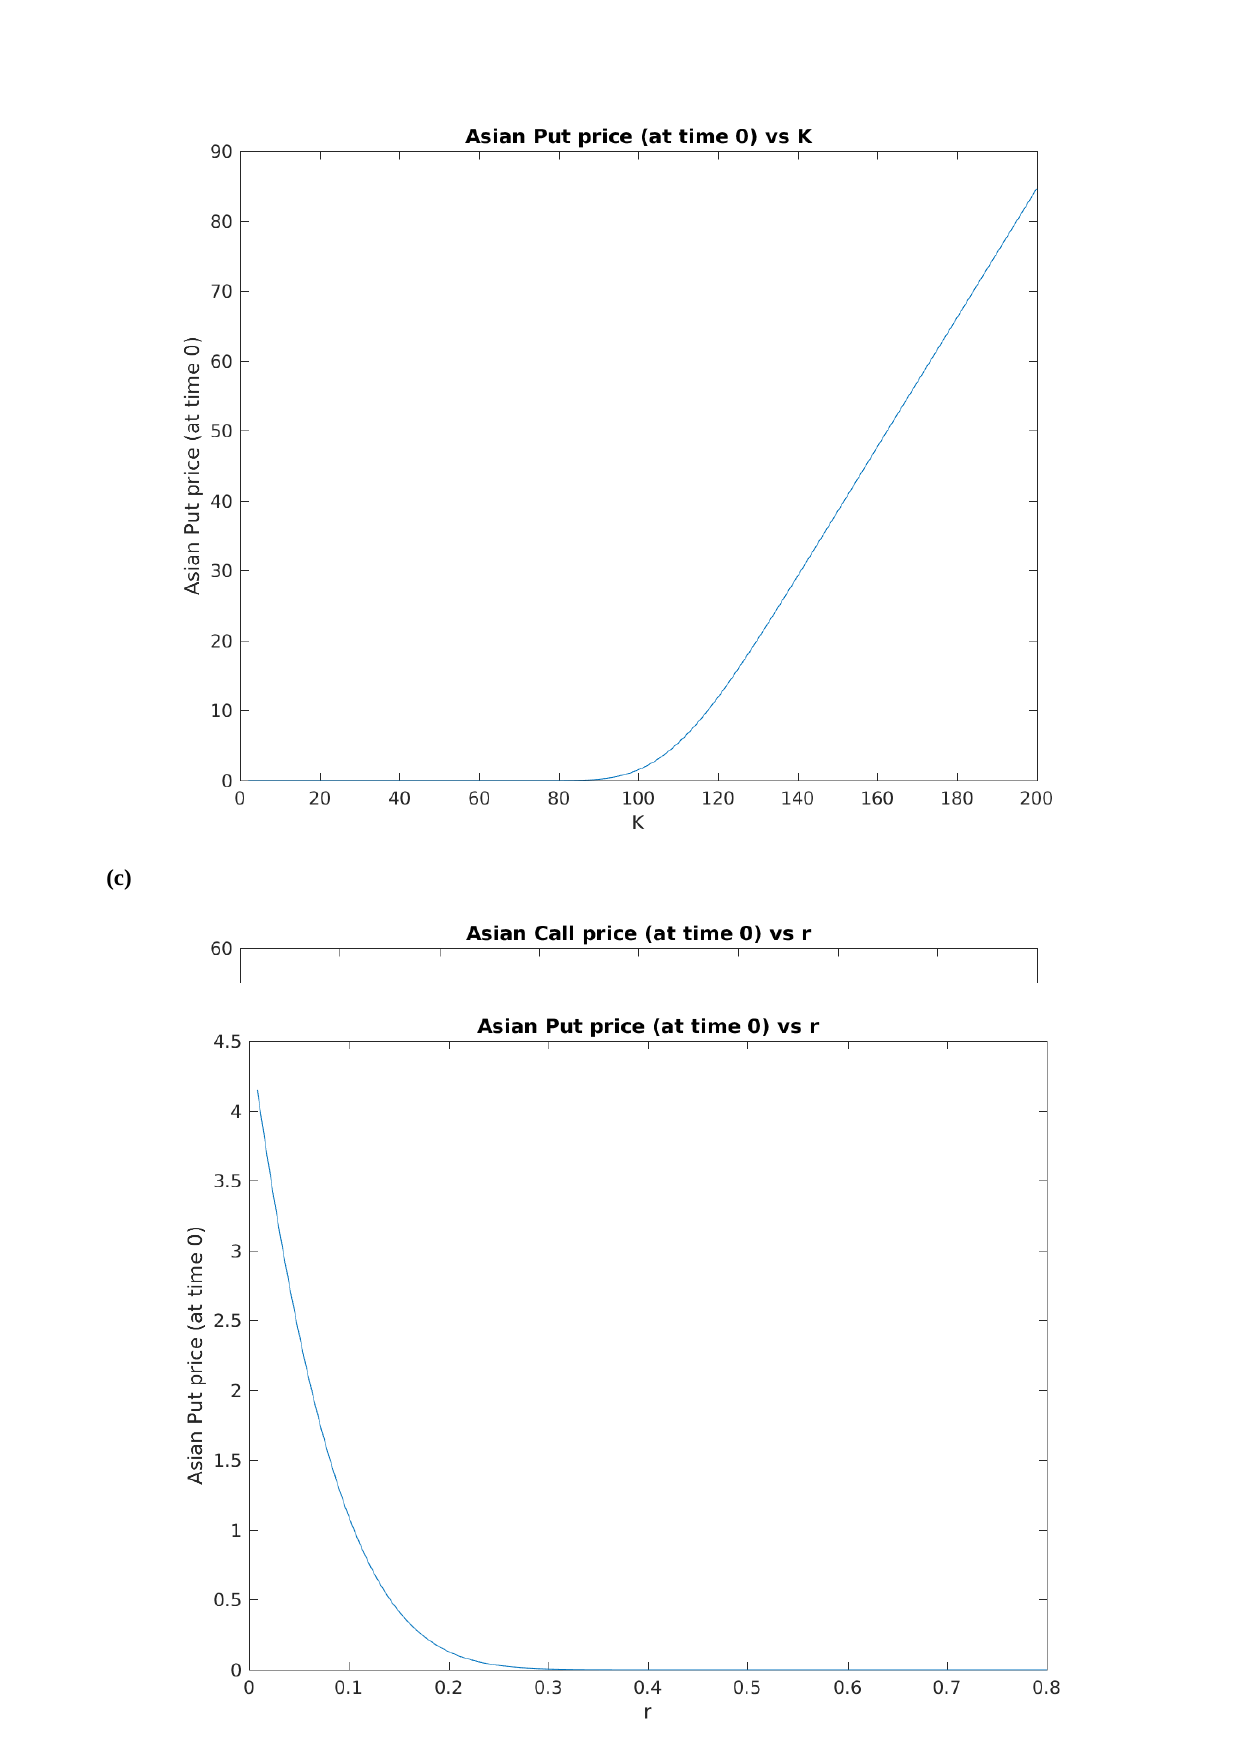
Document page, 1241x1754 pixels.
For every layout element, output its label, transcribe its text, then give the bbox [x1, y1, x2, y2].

picture [106, 890, 1144, 1754]
picture [106, 93, 1134, 865]
text [106, 83, 1134, 93]
text (c) [106, 865, 1134, 890]
